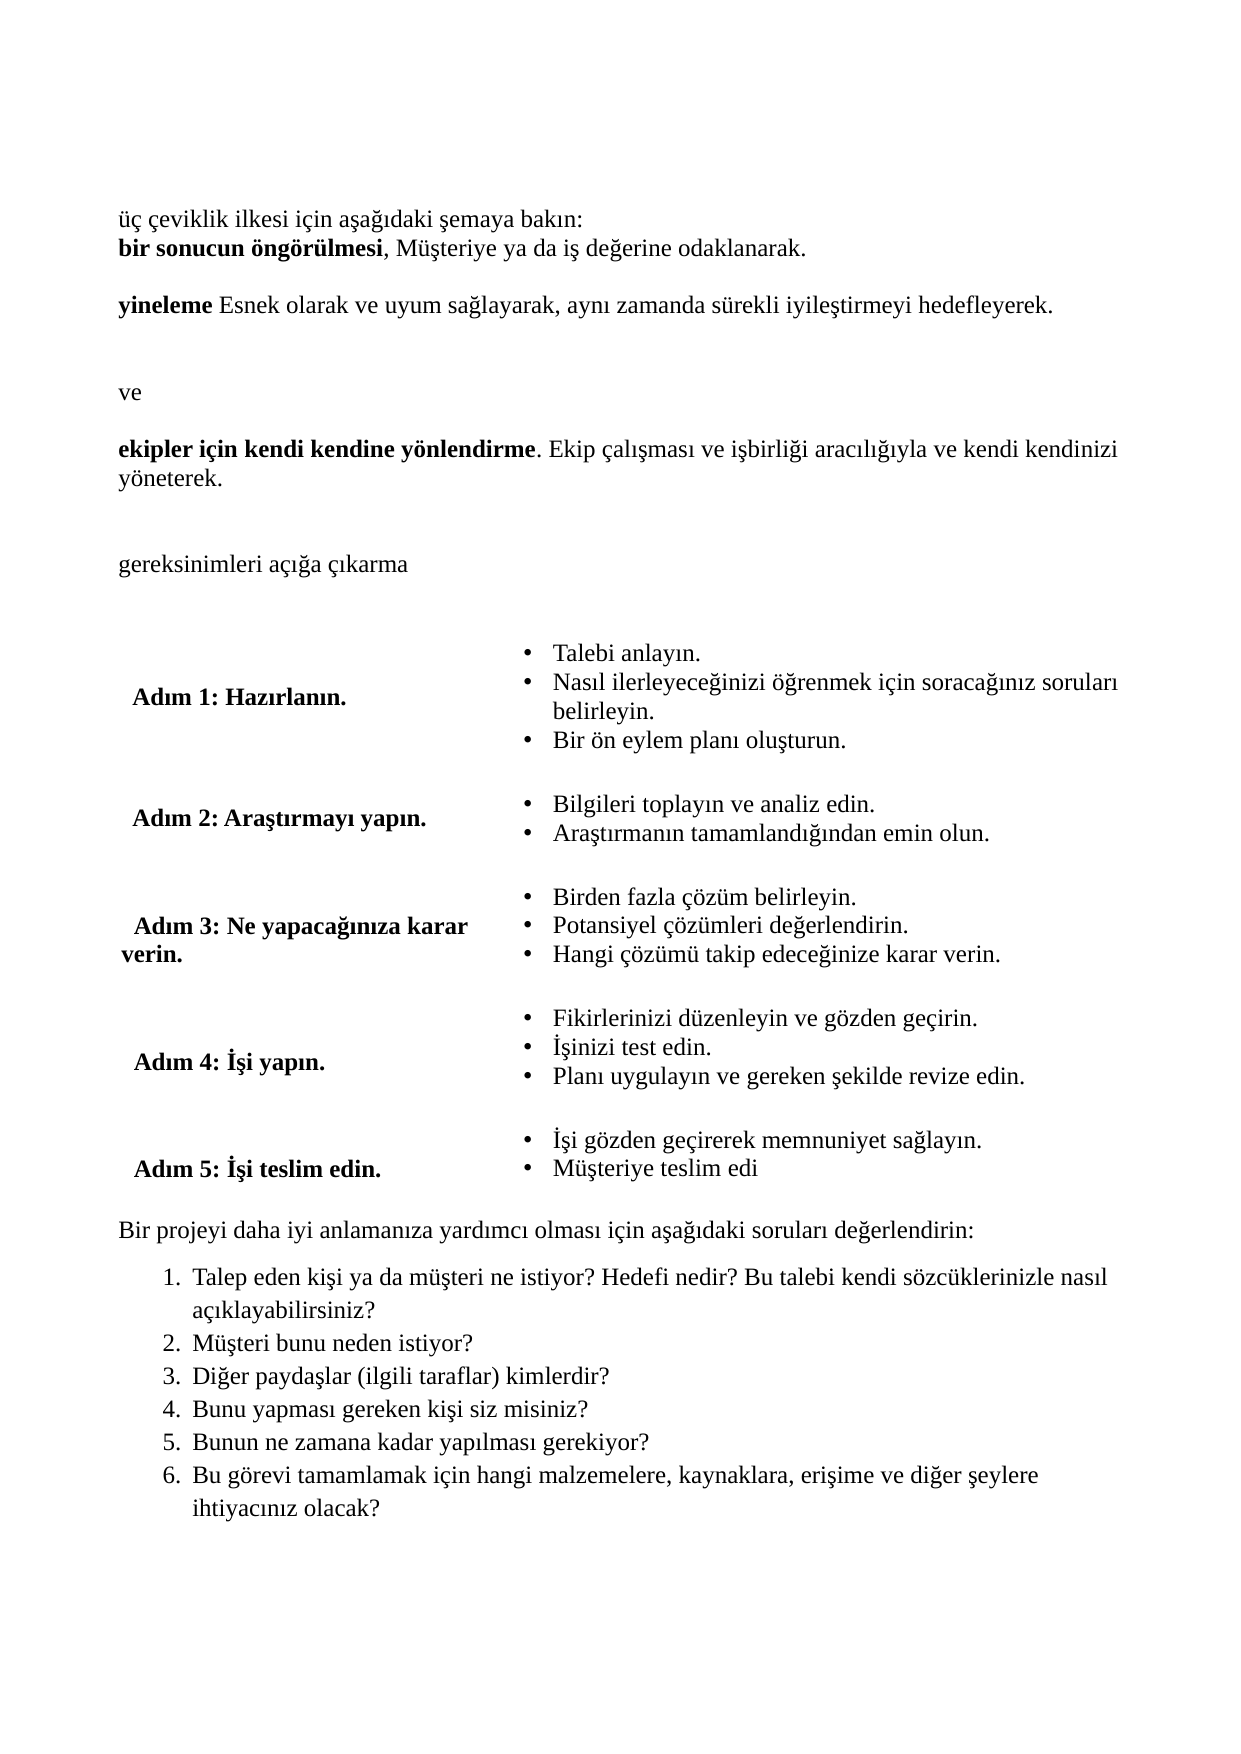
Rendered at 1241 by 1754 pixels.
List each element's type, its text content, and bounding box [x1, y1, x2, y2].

text bir sonucun öngörülmesi, Müşteriye ya da iş değerine odaklanarak. [118, 233, 1122, 262]
list Müşteri bunu neden istiyor? [162, 1328, 1122, 1357]
text yineleme Esnek olarak ve uyum sağlayarak, aynı zamanda sürekli iyileştirmeyi hedefleyerek. [118, 291, 1122, 319]
list Bunun ne zamana kadar yapılması gerekiyor? [162, 1427, 1122, 1456]
table_cell Adım 3: Ne yapacağınıza karar verin. [118, 879, 476, 1000]
table_cell Adım 5: İşi teslim edin. [118, 1122, 476, 1215]
text üç çeviklik ilkesi için aşağıdaki şemaya bakın: [118, 204, 1122, 233]
list Bunu yapması gereken kişi siz misiniz? [162, 1394, 1122, 1423]
table_cell Fikirlerinizi düzenleyin ve gözden geçirin. İşinizi test edin. Planı uygulayın ve gereken şekilde revize edin. [476, 1000, 1122, 1122]
list Diğer paydaşlar (ilgili taraflar) kimlerdir? [162, 1361, 1122, 1390]
table_header Talebi anlayın. Nasıl ilerleyeceğinizi öğrenmek için soracağınız soruları belirleyin. Bir ön eylem planı oluşturun. [476, 636, 1122, 786]
table_cell İşi gözden geçirerek memnuniyet sağlayın. Müşteriye teslim edi [476, 1122, 1122, 1215]
text Bir projeyi daha iyi anlamanıza yardımcı olması için aşağıdaki soruları değerlendirin: [118, 1215, 1122, 1243]
table_cell Bilgileri toplayın ve analiz edin. Araştırmanın tamamlandığından emin olun. [476, 786, 1122, 879]
table_cell Adım 4: İşi yapın. [118, 1000, 476, 1122]
table_header Adım 1: Hazırlanın. [118, 636, 476, 786]
list Bu görevi tamamlamak için hangi malzemelere, kaynaklara, erişime ve diğer şeylere ihtiyacınız olacak? [162, 1460, 1122, 1522]
text ve [118, 377, 1122, 406]
text ekipler için kendi kendine yönlendirme. Ekip çalışması ve işbirliği aracılığıyla ve kendi kendinizi yöneterek. [118, 434, 1122, 492]
table_cell Adım 2: Araştırmayı yapın. [118, 786, 476, 879]
text gereksinimleri açığa çıkarma [118, 549, 1122, 578]
list Talep eden kişi ya da müşteri ne istiyor? Hedefi nedir? Bu talebi kendi sözcüklerinizle nasıl açıklayabilirsiniz? [162, 1262, 1122, 1324]
table_cell Birden fazla çözüm belirleyin. Potansiyel çözümleri değerlendirin. Hangi çözümü takip edeceğinize karar verin. [476, 879, 1122, 1000]
